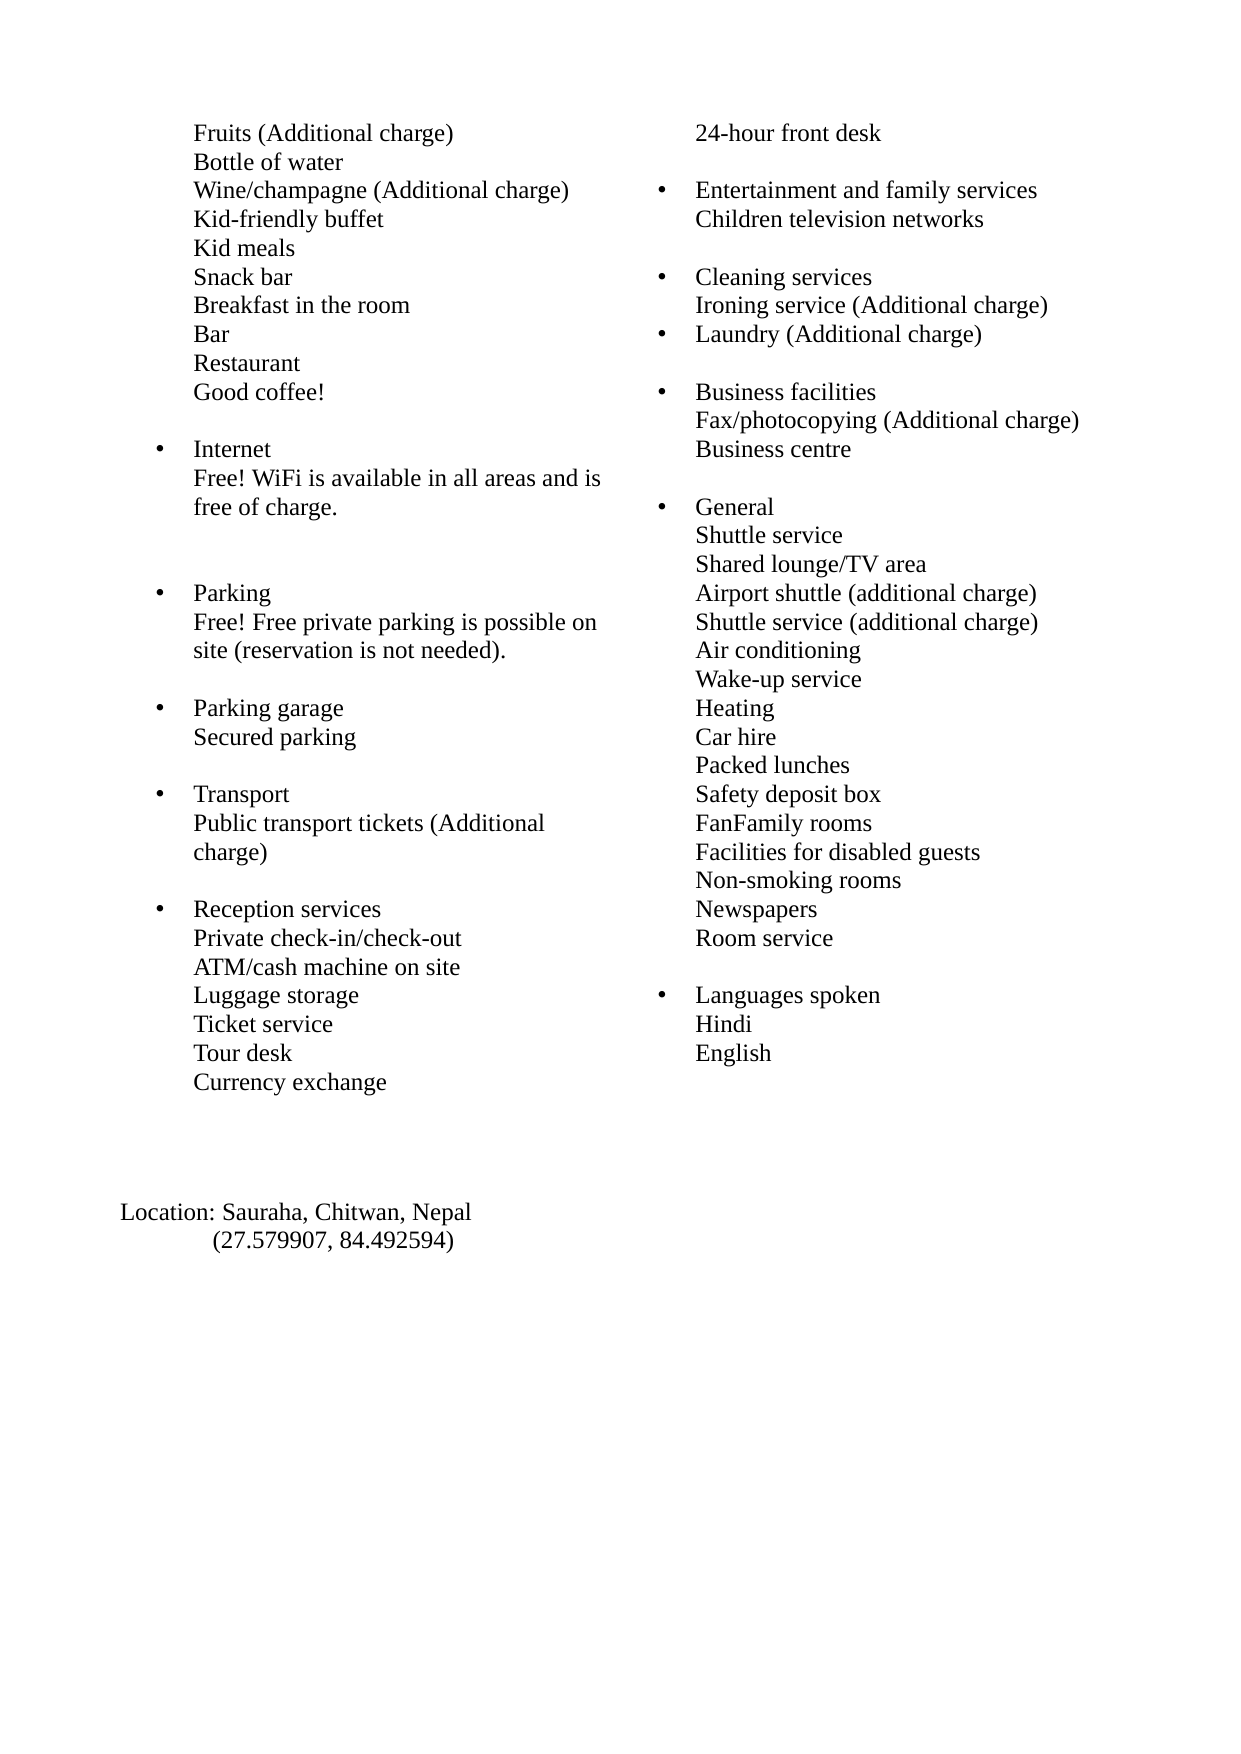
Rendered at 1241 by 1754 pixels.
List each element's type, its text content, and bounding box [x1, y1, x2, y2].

list General [658, 492, 1122, 521]
list Reception services [156, 894, 620, 923]
list Breakfast in the room [156, 291, 620, 319]
list Cleaning services [658, 262, 1122, 291]
list Parking garage [156, 693, 620, 722]
list Languages spoken [658, 981, 1122, 1009]
list Safety deposit box [658, 779, 1122, 808]
list Packed lunches [658, 751, 1122, 779]
list English [658, 1038, 1122, 1096]
list Bar [156, 319, 620, 348]
list Non-smoking rooms [658, 866, 1122, 894]
list Wake-up service [658, 664, 1122, 693]
list Children television networks [658, 204, 1122, 233]
list Snack bar [156, 262, 620, 291]
list Secured parking [156, 722, 620, 751]
list Room service [658, 923, 1122, 952]
list Heating [658, 693, 1122, 722]
list Ironing service (Additional charge) [658, 291, 1122, 319]
list Hindi [658, 1009, 1122, 1038]
list Internet [156, 434, 620, 463]
list Tour desk [156, 1038, 620, 1067]
list Fruits (Additional charge) [156, 118, 620, 147]
list Shared lounge/TV area [658, 549, 1122, 578]
list Shuttle service (additional charge) [658, 607, 1122, 636]
list Private check-in/check-out [156, 923, 620, 952]
list Public transport tickets (Additional charge) [156, 808, 620, 866]
list Business centre [658, 434, 1122, 463]
list Car hire [658, 722, 1122, 751]
list Kid meals [156, 233, 620, 262]
list 24-hour front desk [658, 118, 1122, 147]
list Transport [156, 779, 620, 808]
list Ticket service [156, 1009, 620, 1038]
list Luggage storage [156, 981, 620, 1009]
list ATM/cash machine on site [156, 952, 620, 981]
list Newspapers [658, 894, 1122, 923]
list Facilities for disabled guests [658, 837, 1122, 866]
list Wine/champagne (Additional charge) [156, 176, 620, 204]
list Entertainment and family services [658, 176, 1122, 204]
list Air conditioning [658, 636, 1122, 664]
list Good coffee! [156, 377, 620, 406]
list Business facilities [658, 377, 1122, 406]
list Parking [156, 578, 620, 607]
list Laundry (Additional charge) [658, 319, 1122, 348]
list Bottle of water [156, 147, 620, 176]
list Shuttle service [658, 521, 1122, 549]
list Airport shuttle (additional charge) [658, 578, 1122, 607]
list Restaurant [156, 348, 620, 377]
list Fax/photocopying (Additional charge) [658, 406, 1122, 434]
list Kid-friendly buffet [156, 204, 620, 233]
list Free! WiFi is available in all areas and is free of charge. [156, 463, 620, 521]
list FanFamily rooms [658, 808, 1122, 837]
list Free! Free private parking is possible on site (reservation is not needed). [156, 607, 620, 664]
list Currency exchange [156, 1067, 620, 1096]
